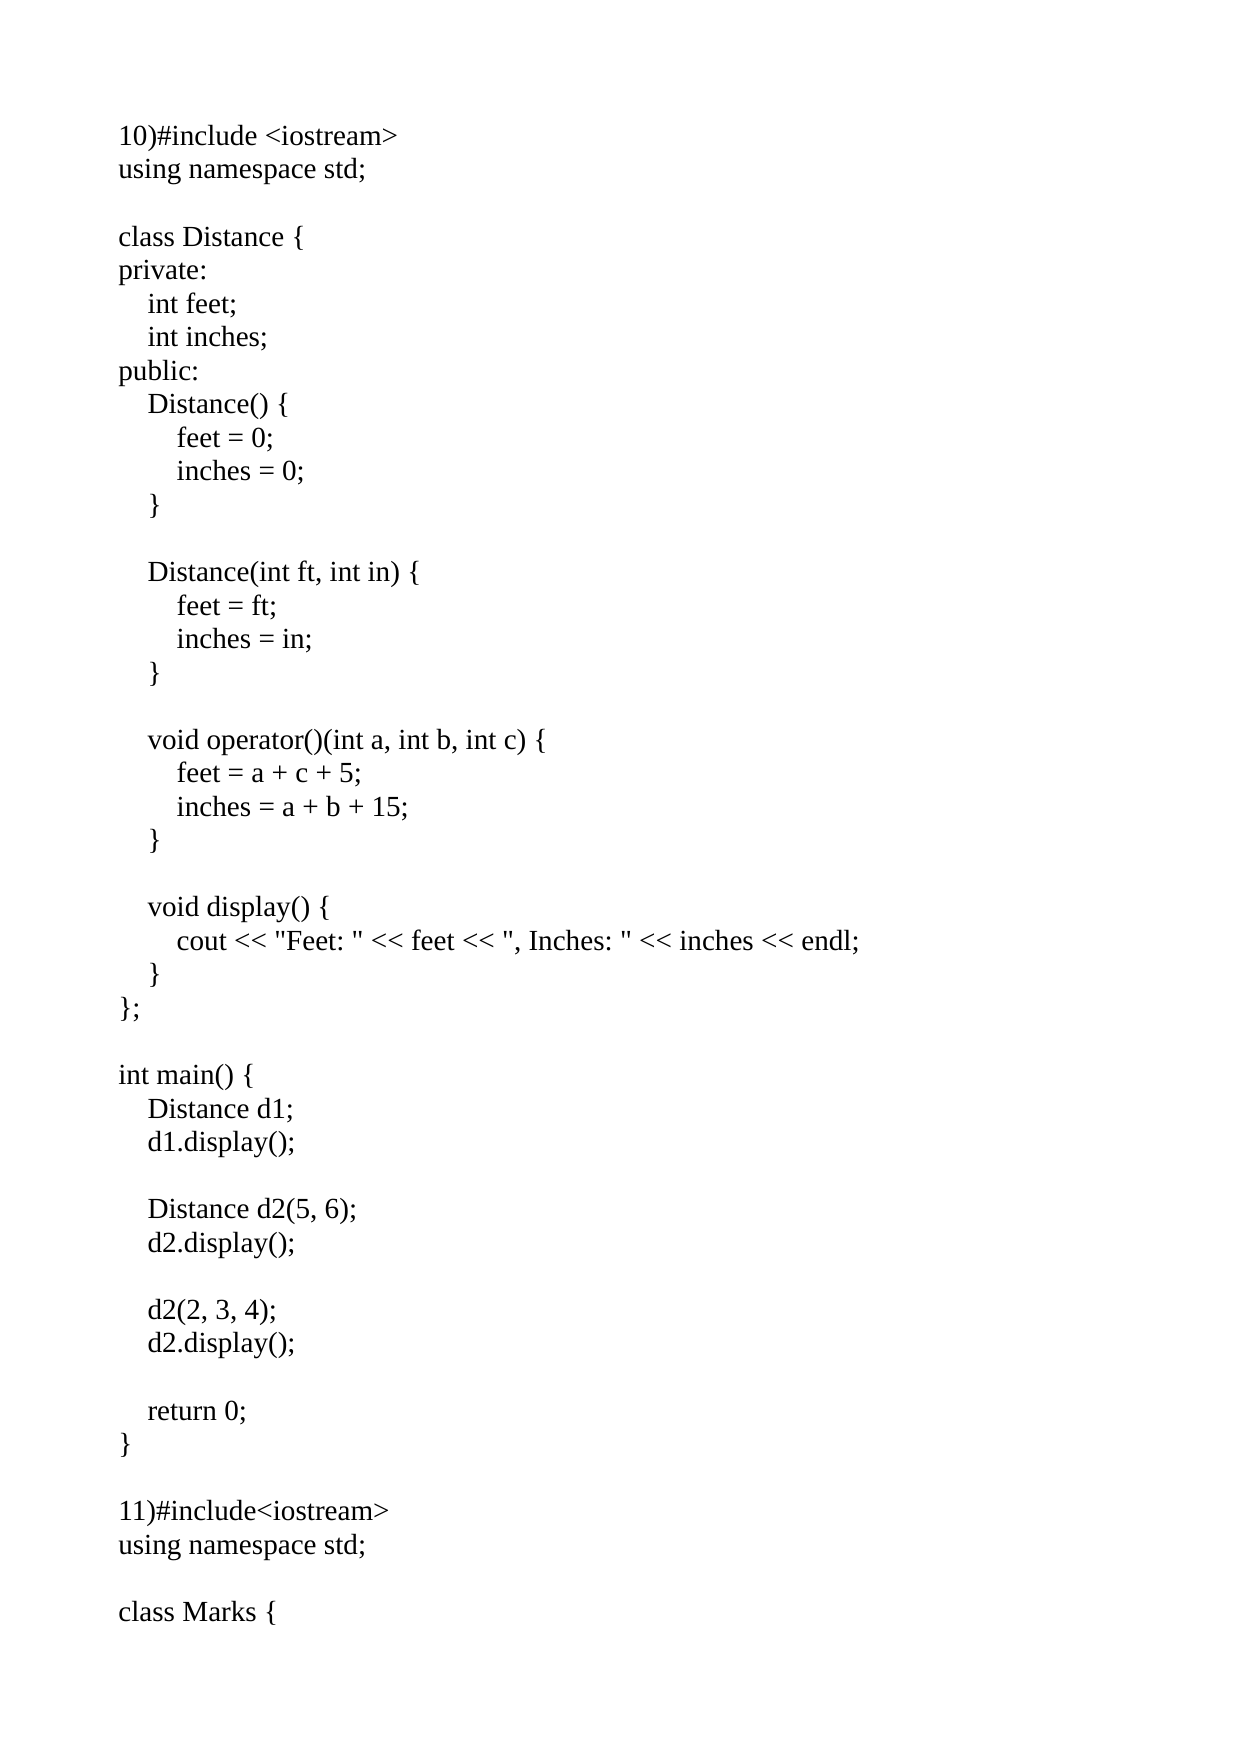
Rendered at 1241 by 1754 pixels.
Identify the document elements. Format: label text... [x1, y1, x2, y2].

text using namespace std; [118, 1527, 1122, 1560]
text class Marks { [118, 1594, 1122, 1627]
text public: [118, 353, 1122, 386]
text } [118, 822, 1122, 856]
text inches = 0; [118, 453, 1122, 487]
text Distance() { [118, 386, 1122, 420]
text class Distance { [118, 219, 1122, 252]
text using namespace std; [118, 152, 1122, 185]
text d2.display(); [118, 1326, 1122, 1359]
text int inches; [118, 319, 1122, 353]
text feet = 0; [118, 420, 1122, 453]
text int main() { [118, 1057, 1122, 1091]
text feet = a + c + 5; [118, 755, 1122, 789]
text } [118, 1426, 1122, 1460]
text } [118, 957, 1122, 990]
text }; [118, 990, 1122, 1024]
text } [118, 655, 1122, 688]
text Distance(int ft, int in) { [118, 554, 1122, 588]
text 11)#include<iostream> [118, 1493, 1122, 1527]
text cout << "Feet: " << feet << ", Inches: " << inches << endl; [118, 923, 1122, 957]
text } [118, 487, 1122, 521]
text 10)#include <iostream> [118, 118, 1122, 152]
text private: [118, 252, 1122, 286]
text inches = in; [118, 621, 1122, 655]
text feet = ft; [118, 588, 1122, 621]
text Distance d2(5, 6); [118, 1191, 1122, 1225]
text void operator()(int a, int b, int c) { [118, 722, 1122, 755]
text Distance d1; [118, 1091, 1122, 1124]
text void display() { [118, 889, 1122, 923]
text inches = a + b + 15; [118, 789, 1122, 822]
text return 0; [118, 1393, 1122, 1426]
text d1.display(); [118, 1124, 1122, 1158]
text d2.display(); [118, 1225, 1122, 1258]
text d2(2, 3, 4); [118, 1292, 1122, 1326]
text int feet; [118, 286, 1122, 319]
